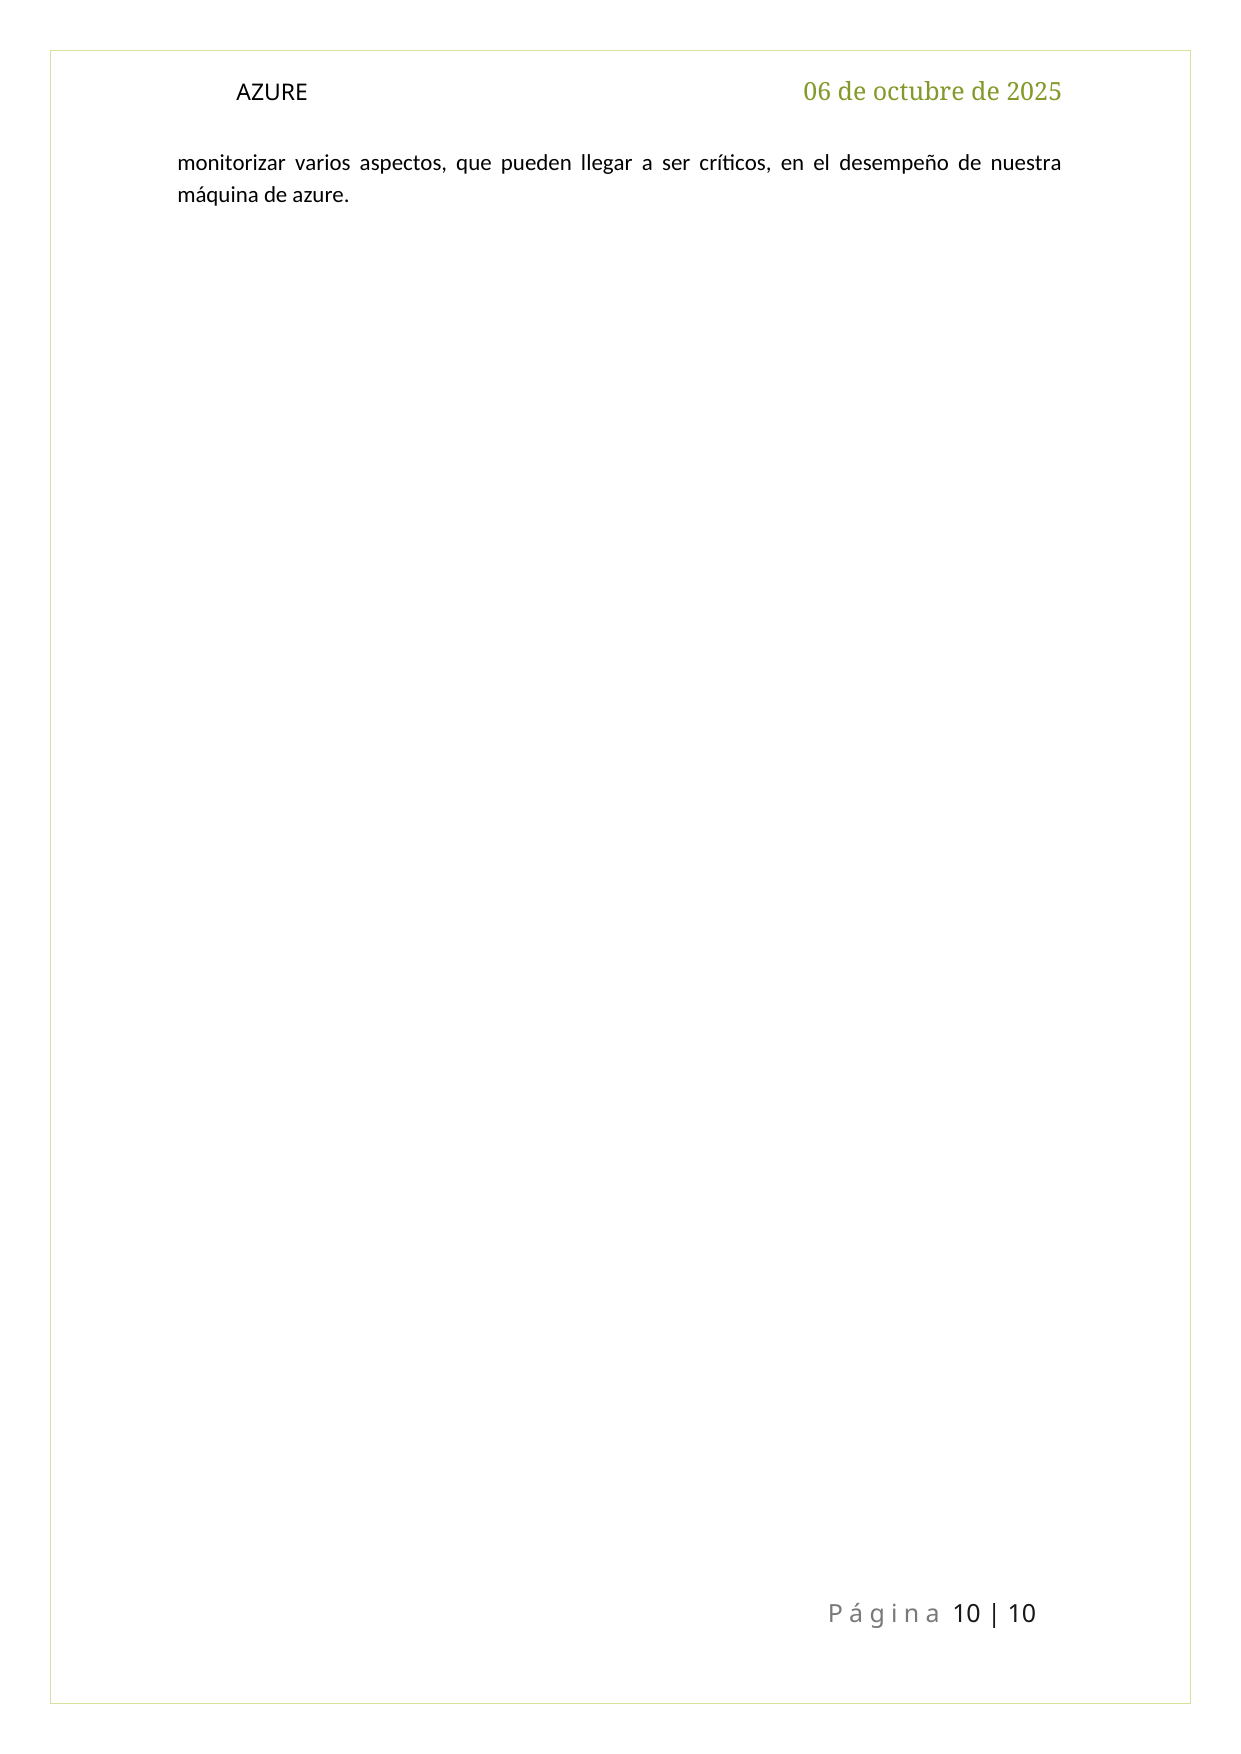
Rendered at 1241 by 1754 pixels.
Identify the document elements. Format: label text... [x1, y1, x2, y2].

text monitorizar varios aspectos, que pueden llegar a ser críticos, en el desempeño de nuestra máquina de azure. [177, 148, 1063, 208]
